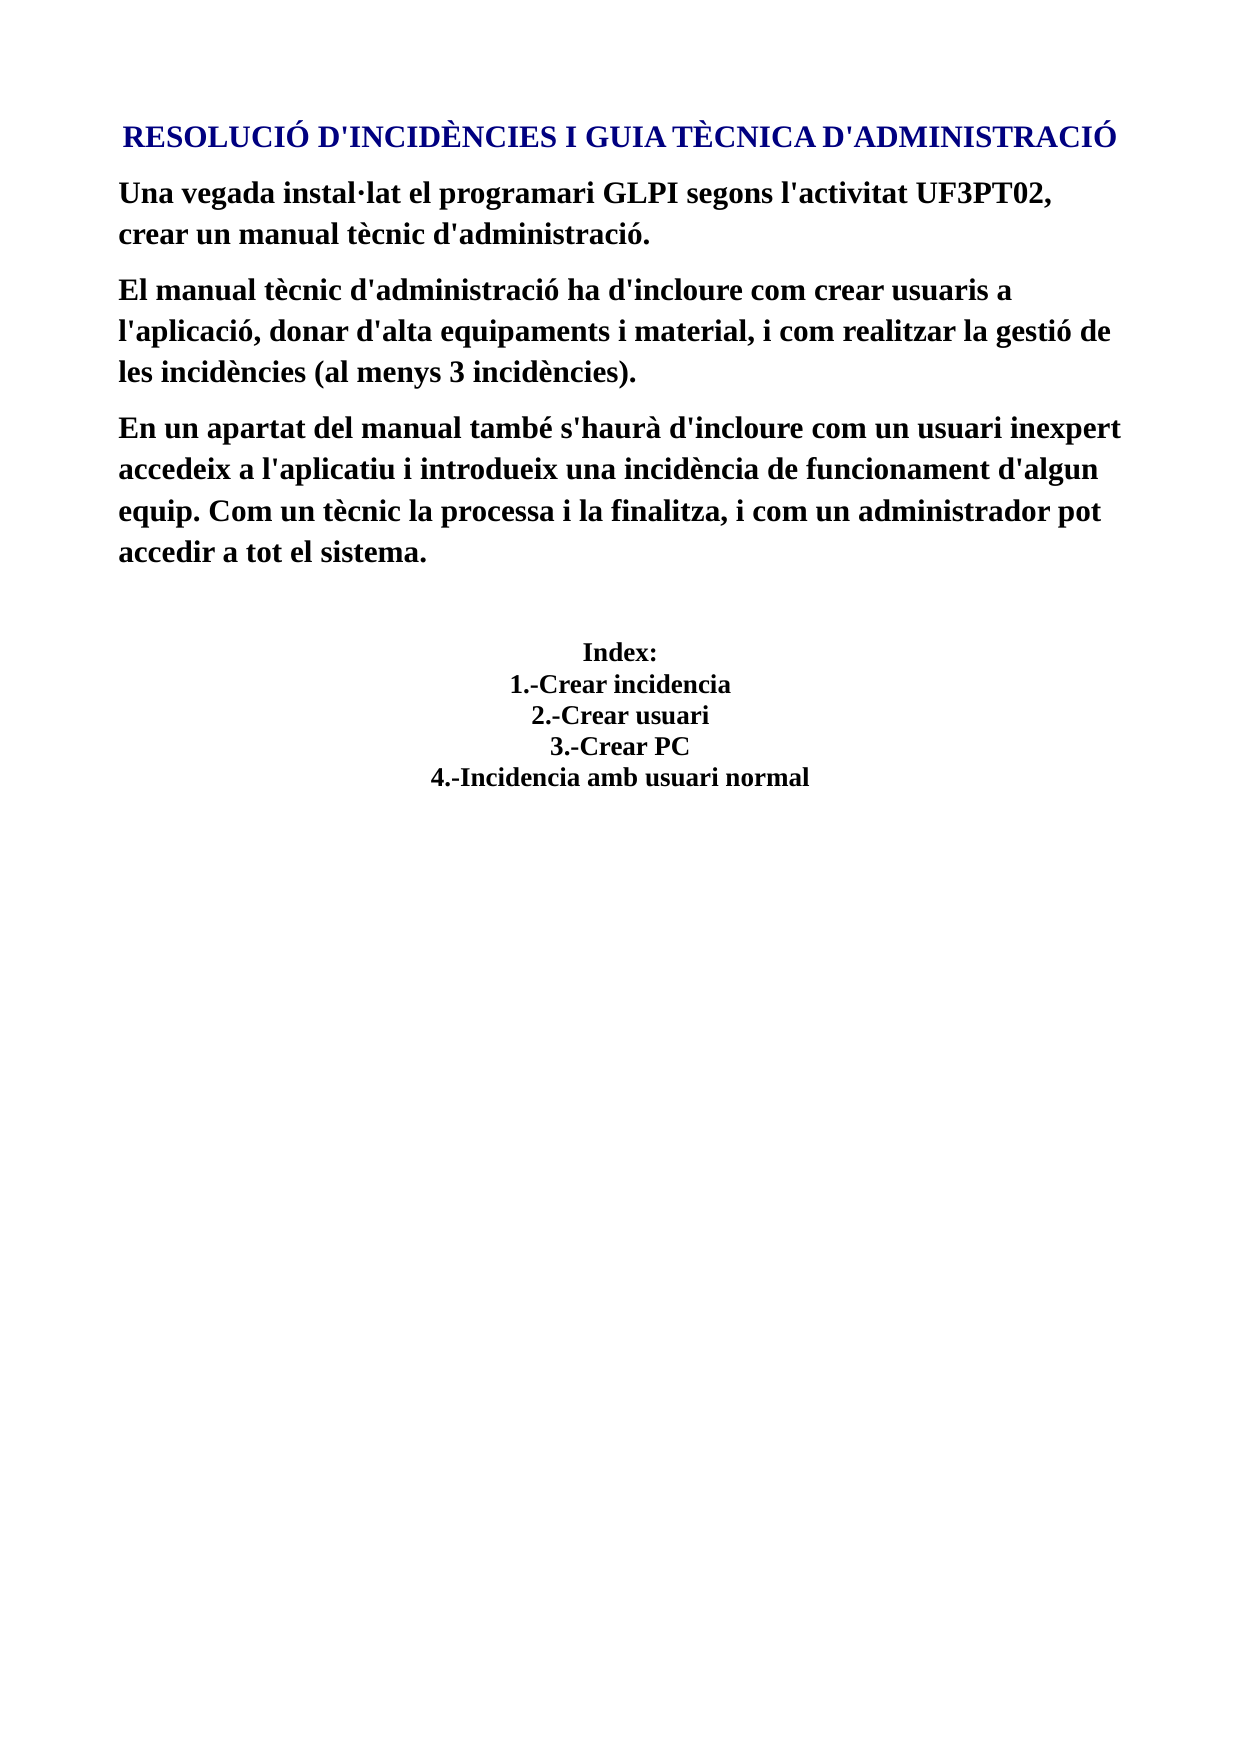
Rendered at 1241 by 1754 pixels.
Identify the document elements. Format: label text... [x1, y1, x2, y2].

text Una vegada instal·lat el programari GLPI segons l'activitat UF3PT02, crear un manual tècnic d'administració. [118, 174, 1122, 251]
text 3.-Crear PC [118, 730, 1122, 761]
text El manual tècnic d'administració ha d'incloure com crear usuaris a l'aplicació, donar d'alta equipaments i material, i com realitzar la gestió de les incidències (al menys 3 incidències). [118, 271, 1122, 389]
text 4.-Incidencia amb usuari normal [118, 761, 1122, 792]
text En un apartat del manual també s'haurà d'incloure com un usuari inexpert accedeix a l'aplicatiu i introdueix una incidència de funcionament d'algun equip. Com un tècnic la processa i la finalitza, i com un administrador pot accedir a tot el sistema. [118, 409, 1122, 569]
text Index: [118, 637, 1122, 668]
text 2.-Crear usuari [118, 699, 1122, 730]
text RESOLUCIÓ D'INCIDÈNCIES I GUIA TÈCNICA D'ADMINISTRACIÓ [118, 118, 1122, 154]
text 1.-Crear incidencia [118, 668, 1122, 699]
